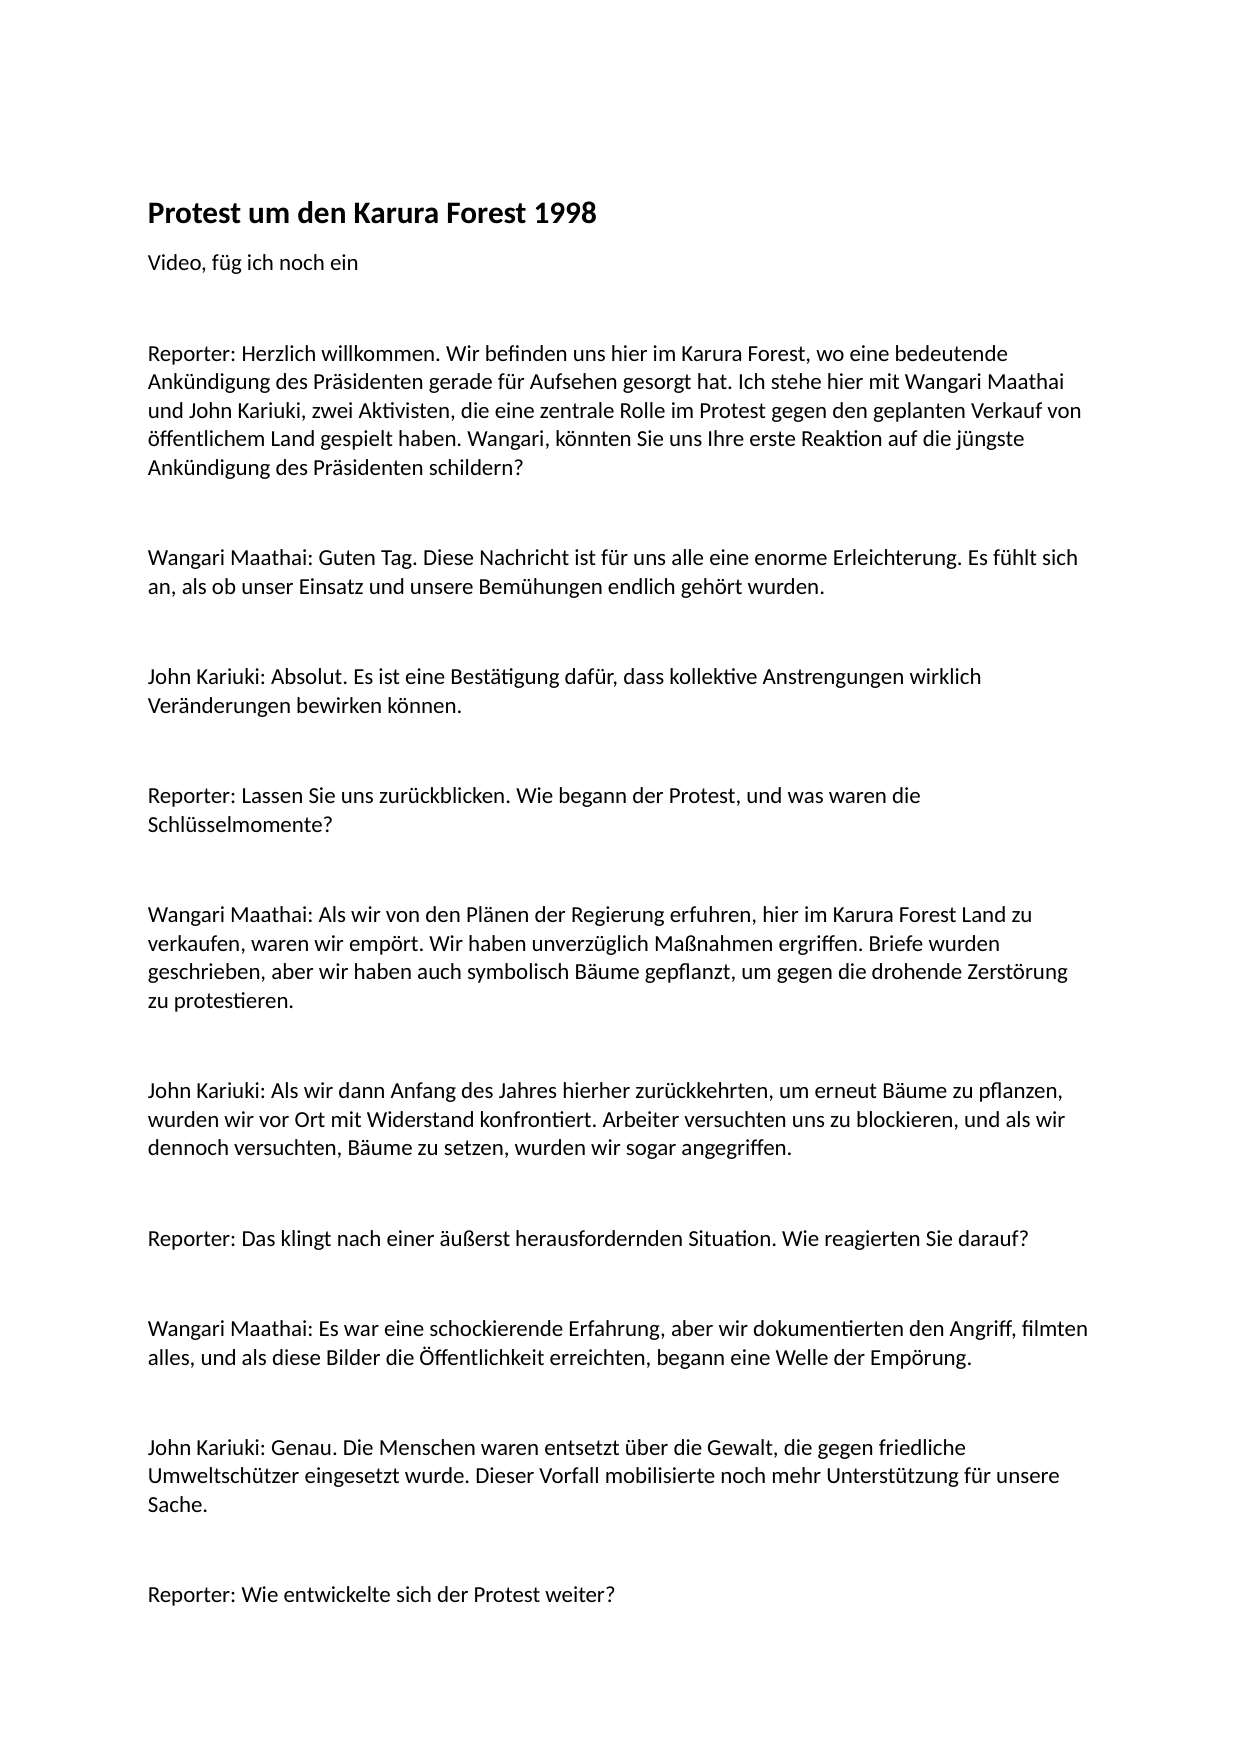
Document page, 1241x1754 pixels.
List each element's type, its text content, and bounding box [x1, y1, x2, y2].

text Protest um den Karura Forest 1998 [148, 193, 1093, 231]
text Reporter: Herzlich willkommen. Wir befinden uns hier im Karura Forest, wo eine bedeutende Ankündigung des Präsidenten gerade für Aufsehen gesorgt hat. Ich stehe hier mit Wangari Maathai und John Kariuki, zwei Aktivisten, die eine zentrale Rolle im Protest gegen den geplanten Verkauf von öffentlichem Land gespielt haben. Wangari, könnten Sie uns Ihre erste Reaktion auf die jüngste Ankündigung des Präsidenten schildern? [148, 339, 1093, 481]
text Reporter: Wie entwickelte sich der Protest weiter? [148, 1581, 1093, 1609]
text Reporter: Lassen Sie uns zurückblicken. Wie begann der Protest, und was waren die Schlüsselmomente? [148, 781, 1093, 838]
text Video, füg ich noch ein [148, 248, 1093, 276]
text Wangari Maathai: Guten Tag. Diese Nachricht ist für uns alle eine enorme Erleichterung. Es fühlt sich an, als ob unser Einsatz und unsere Bemühungen endlich gehört wurden. [148, 543, 1093, 600]
text Reporter: Das klingt nach einer äußerst herausfordernden Situation. Wie reagierten Sie darauf? [148, 1224, 1093, 1252]
text John Kariuki: Absolut. Es ist eine Bestätigung dafür, dass kollektive Anstrengungen wirklich Veränderungen bewirken können. [148, 662, 1093, 719]
text Wangari Maathai: Es war eine schockierende Erfahrung, aber wir dokumentierten den Angriff, filmten alles, und als diese Bilder die Öffentlichkeit erreichten, begann eine Welle der Empörung. [148, 1314, 1093, 1371]
text John Kariuki: Genau. Die Menschen waren entsetzt über die Gewalt, die gegen friedliche Umweltschützer eingesetzt wurde. Dieser Vorfall mobilisierte noch mehr Unterstützung für unsere Sache. [148, 1433, 1093, 1518]
text Wangari Maathai: Als wir von den Plänen der Regierung erfuhren, hier im Karura Forest Land zu verkaufen, waren wir empört. Wir haben unverzüglich Maßnahmen ergriffen. Briefe wurden geschrieben, aber wir haben auch symbolisch Bäume gepflanzt, um gegen die drohende Zerstörung zu protestieren. [148, 900, 1093, 1014]
text John Kariuki: Als wir dann Anfang des Jahres hierher zurückkehrten, um erneut Bäume zu pflanzen, wurden wir vor Ort mit Widerstand konfrontiert. Arbeiter versuchten uns zu blockieren, und als wir dennoch versuchten, Bäume zu setzen, wurden wir sogar angegriffen. [148, 1076, 1093, 1161]
